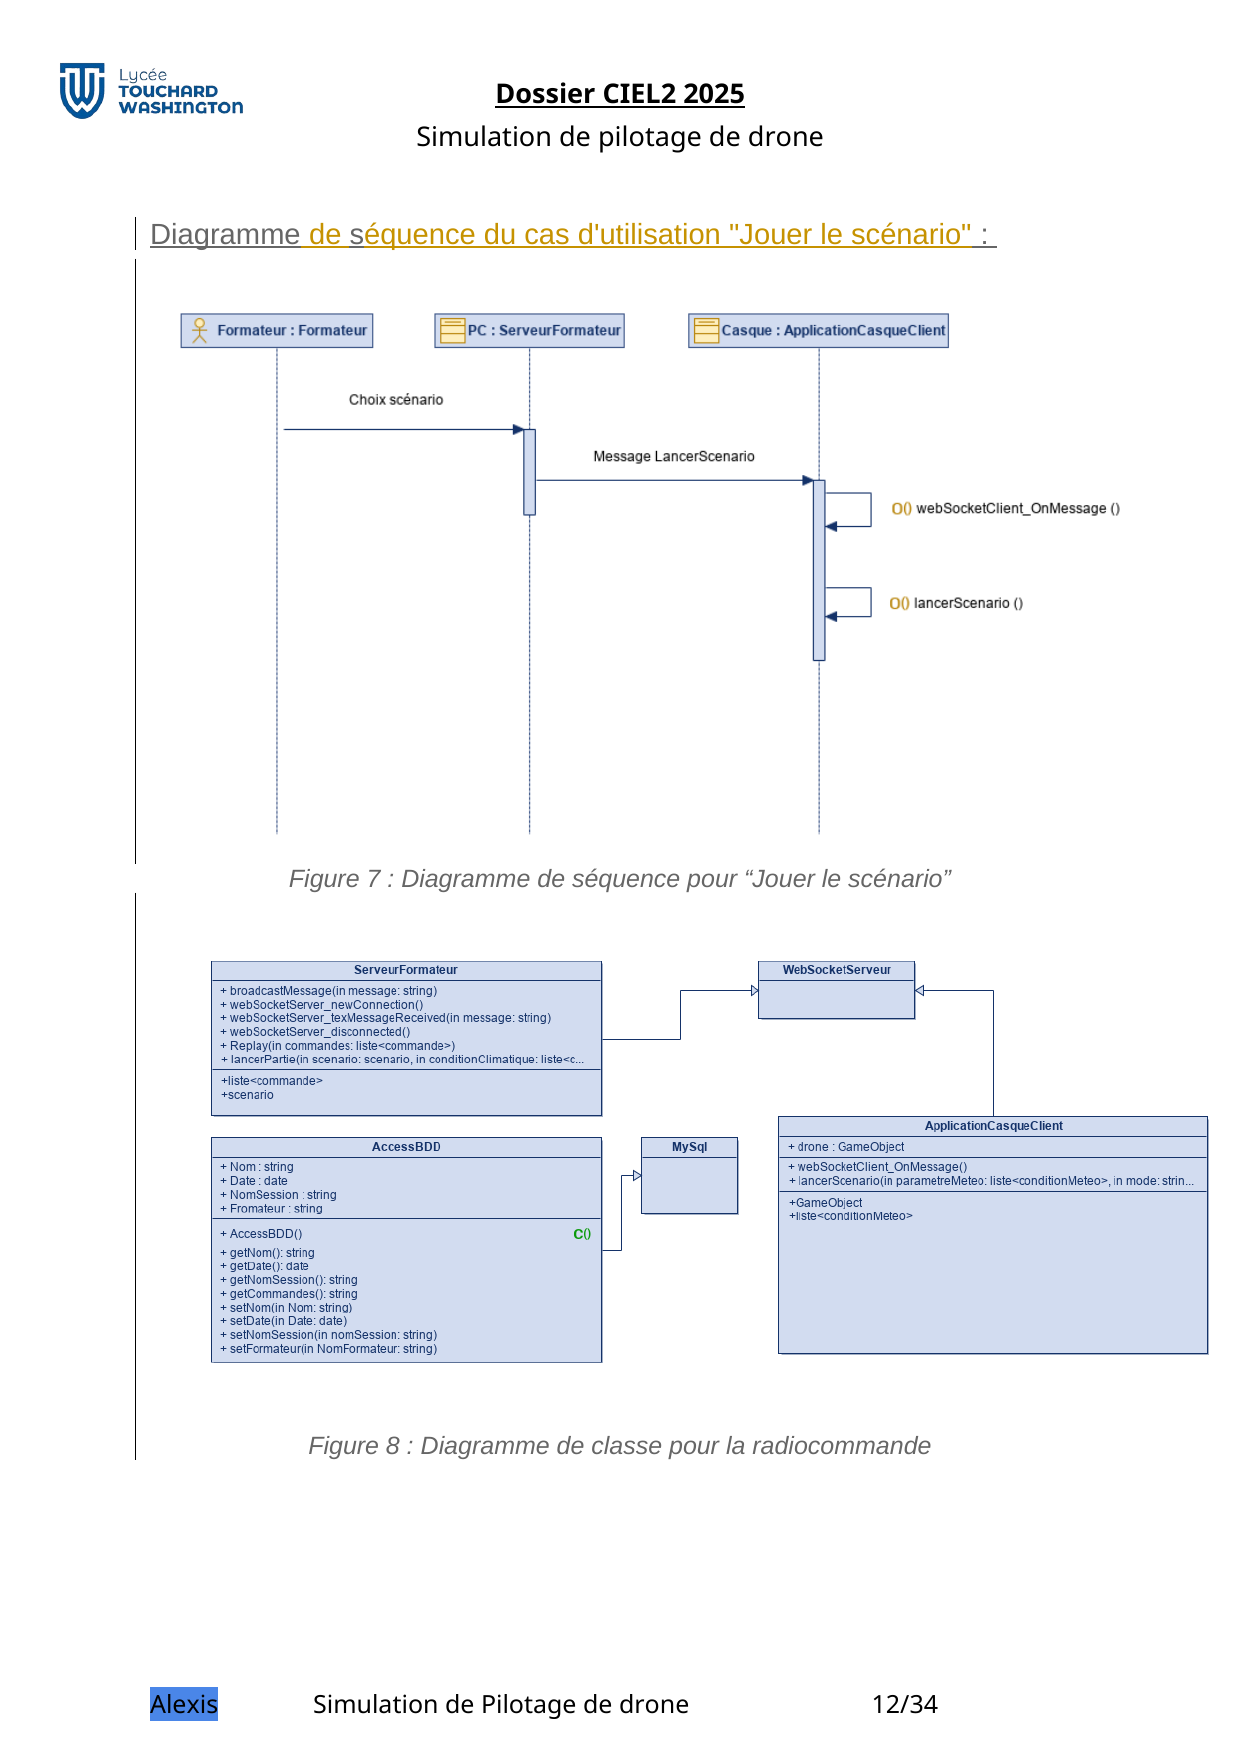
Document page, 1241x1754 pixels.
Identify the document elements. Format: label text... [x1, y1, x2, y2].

text Figure 8 : Diagramme de classe pour la radiocommande [150, 893, 1090, 1460]
picture [168, 911, 1241, 1413]
text Figure 7 : Diagramme de séquence pour “Jouer le scénario” [150, 864, 1090, 893]
subtitle Diagramme de séquence du cas d'utilisation "Jouer le scénario" : [150, 217, 1090, 250]
picture [168, 311, 1129, 846]
picture [15, 18, 287, 163]
